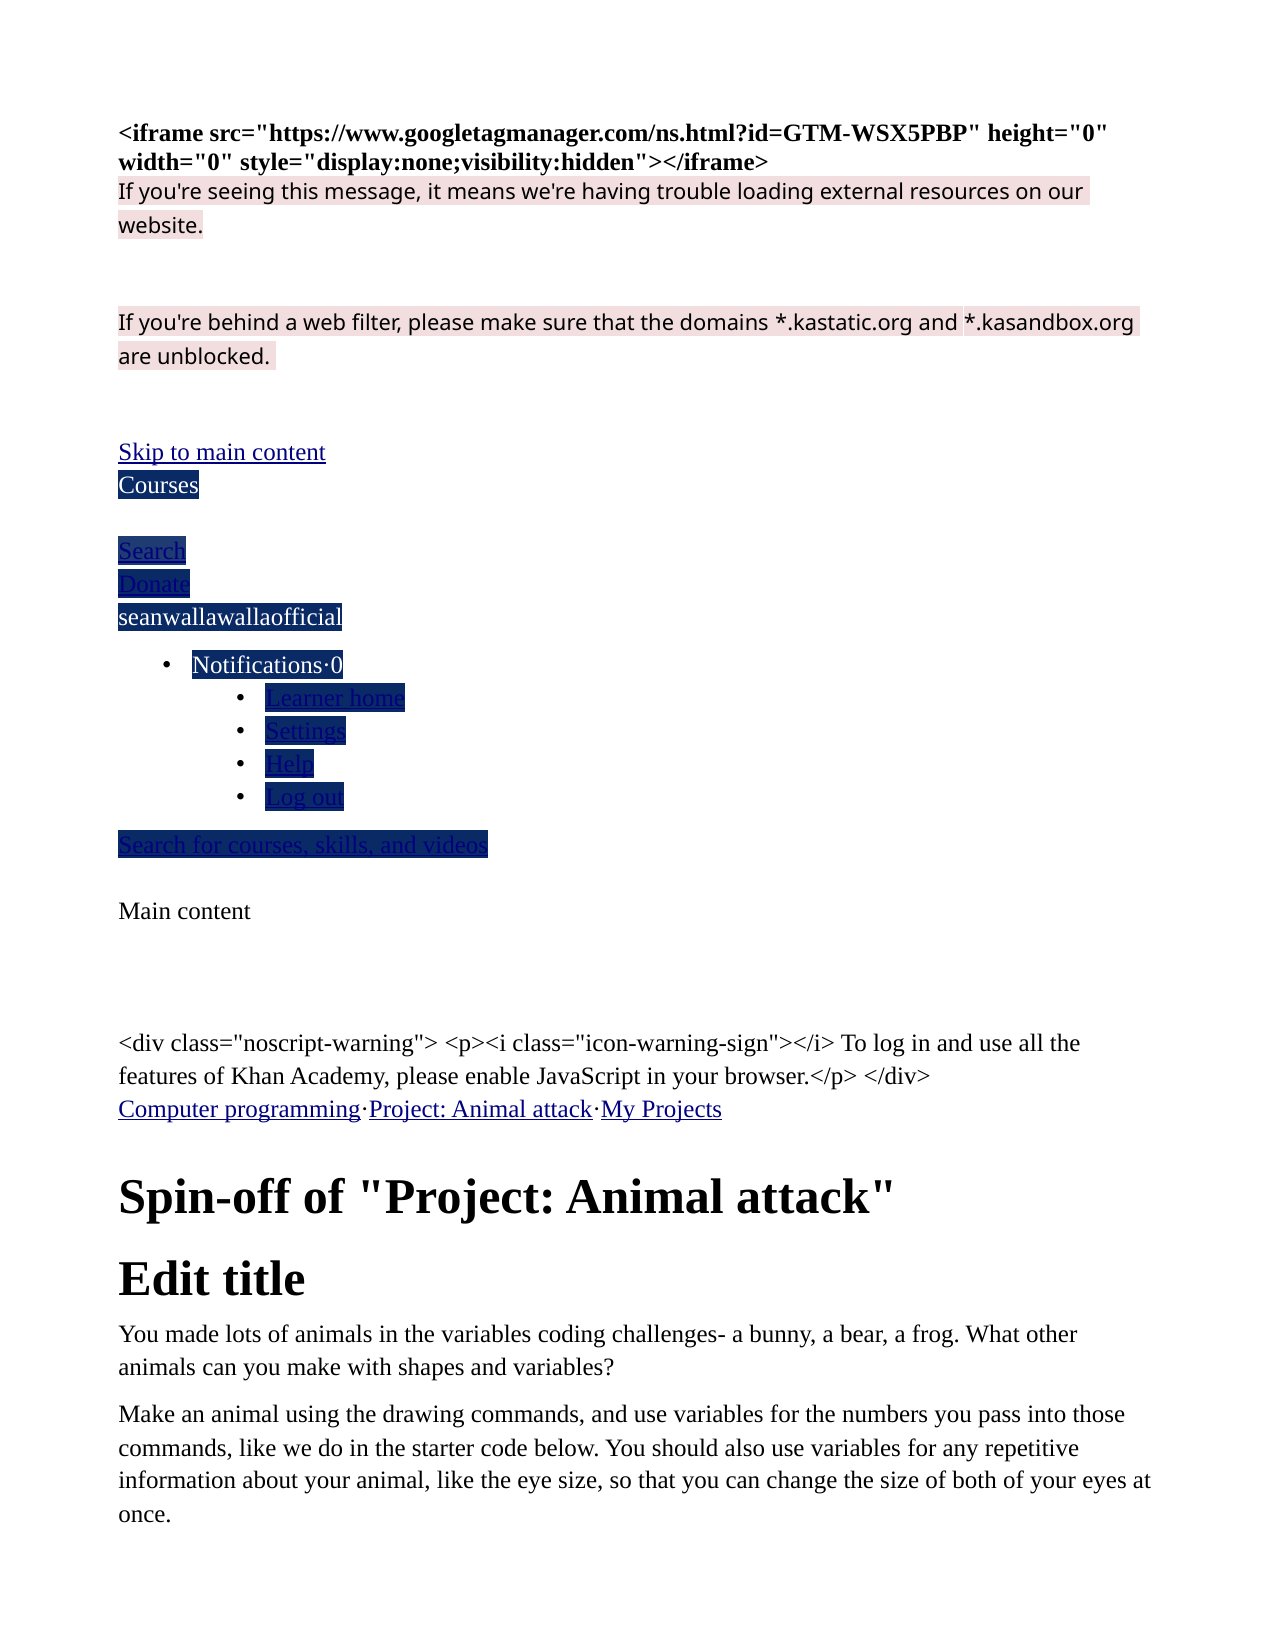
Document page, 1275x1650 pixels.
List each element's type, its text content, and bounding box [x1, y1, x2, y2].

text seanwallawallaofficial [118, 602, 1157, 631]
text Skip to main content [118, 437, 1157, 466]
text Main content [118, 896, 1157, 924]
text You made lots of animals in the variables coding challenges- a bunny, a bear, a frog. What other animals can you make with shapes and variables? [118, 1319, 1157, 1381]
text Search [118, 536, 1157, 565]
subtitle Edit title [118, 1249, 1157, 1306]
text Donate [118, 569, 1157, 598]
list Help [236, 749, 1157, 778]
text Computer programming·Project: Animal attack·My Projects [118, 1094, 1157, 1123]
list Learner home [236, 683, 1157, 712]
text Search for courses, skills, and videos [118, 830, 1157, 858]
text Make an animal using the drawing commands, and use variables for the numbers you pass into those commands, like we do in the starter code below. You should also use variables for any repetitive information about your animal, like the eye size, so that you can change the size of both of your eyes at once. [118, 1399, 1157, 1527]
text Courses [118, 470, 1157, 499]
text <iframe src="https://www.googletagmanager.com/ns.html?id=GTM-WSX5PBP" height="0" width="0" style="display:none;visibility:hidden"></iframe> [118, 118, 1157, 176]
list Log out [236, 782, 1157, 811]
list Settings [236, 716, 1157, 745]
text If you're seeing this message, it means we're having trouble loading external resources on our website. [118, 176, 1157, 239]
list Notifications·0 [162, 650, 1157, 679]
text <div class="noscript-warning"> <p><i class="icon-warning-sign"></i> To log in and use all the features of Khan Academy, please enable JavaScript in your browser.</p> </div> [118, 1028, 1157, 1089]
subtitle Spin-off of "Project: Animal attack" [118, 1166, 1157, 1224]
text If you're behind a web filter, please make sure that the domains *.kastatic.org and *.kasandbox.org are unblocked. [118, 306, 1157, 370]
